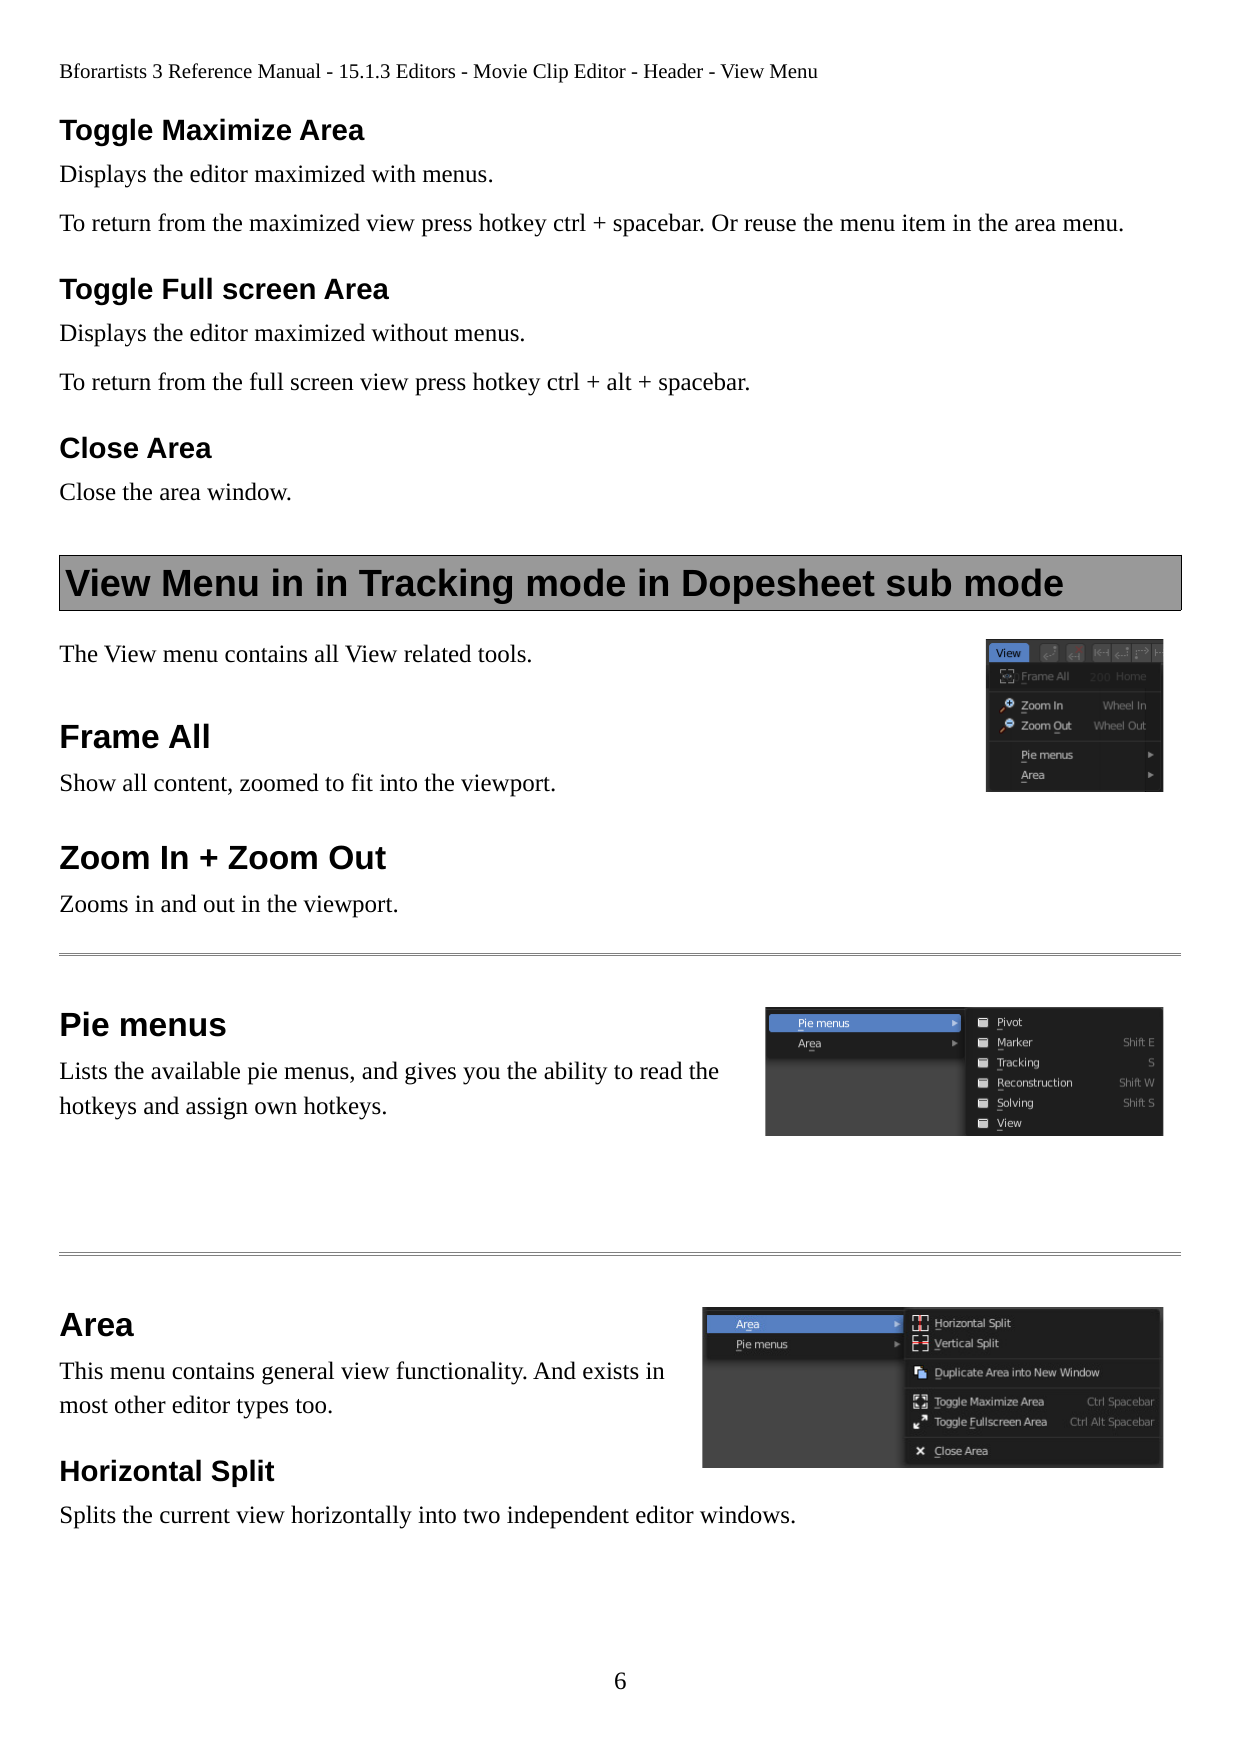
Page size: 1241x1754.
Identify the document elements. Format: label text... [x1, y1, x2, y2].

subtitle Horizontal Split [59, 1454, 1181, 1488]
subtitle Toggle Full screen Area [59, 272, 1181, 305]
text Show all content, zoomed to fit into the viewport. [59, 768, 1181, 797]
picture [985, 639, 1164, 792]
text To return from the maximized view press hotkey ctrl + spacebar. Or reuse the menu item in the area menu. [59, 208, 1181, 237]
text This menu contains general view functionality. And exists in most other editor types too. [59, 1356, 702, 1419]
subtitle Zoom In + Zoom Out [59, 838, 1181, 877]
picture [765, 1007, 1164, 1136]
text Splits the current view horizontally into two independent editor windows. [59, 1501, 1181, 1529]
subtitle Frame All [59, 717, 985, 756]
text The View menu contains all View related tools. [59, 639, 985, 667]
subtitle Close Area [59, 431, 1181, 464]
picture [702, 1307, 1164, 1468]
text Close the area window. [59, 477, 1181, 506]
subtitle Pie menus [59, 1005, 1181, 1044]
text Displays the editor maximized with menus. [59, 159, 1181, 188]
text Displays the editor maximized without menus. [59, 318, 1181, 347]
text Zooms in and out in the viewport. [59, 889, 1181, 918]
subtitle Area [59, 1305, 1181, 1344]
text Lists the available pie menus, and gives you the ability to read the hotkeys and assign own hotkeys. [59, 1056, 765, 1119]
subtitle [1164, 717, 1181, 756]
table_header View Menu in in Tracking mode in Dopesheet sub mode [60, 556, 1181, 610]
subtitle Toggle Maximize Area [59, 113, 1181, 146]
text To return from the full screen view press hotkey ctrl + alt + spacebar. [59, 367, 1181, 396]
